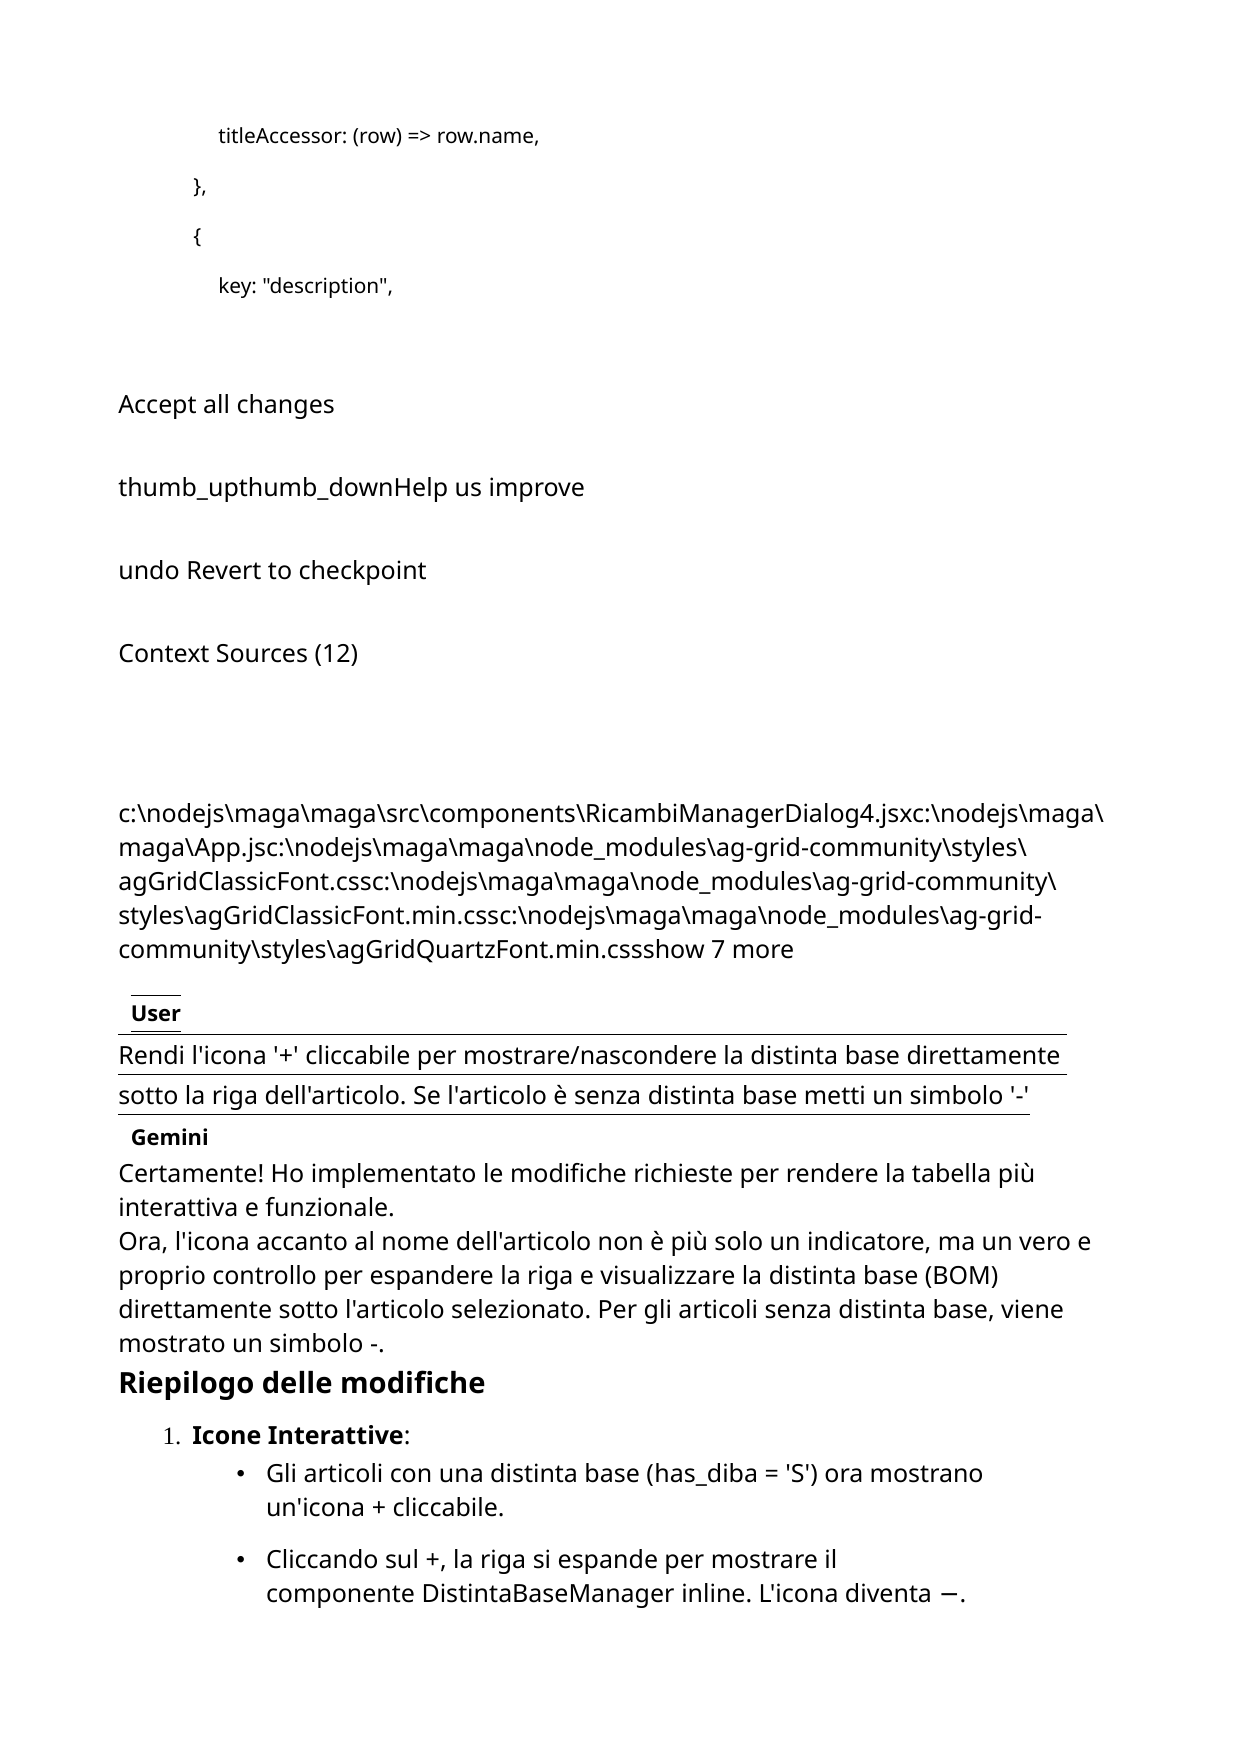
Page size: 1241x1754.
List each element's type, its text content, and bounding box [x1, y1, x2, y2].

text key: "description", [118, 268, 1122, 299]
text Certamente! Ho implementato le modifiche richieste per rendere la tabella più interattiva e funzionale. [118, 1155, 1122, 1223]
subtitle Riepilogo delle modifiche [118, 1363, 1122, 1402]
list Icone Interattive: [162, 1418, 1122, 1452]
list Cliccando sul +, la riga si espande per mostrare il componente DistintaBaseManager inline. L'icona diventa −. [236, 1542, 1122, 1610]
text { [118, 218, 1122, 249]
subtitle User [131, 995, 1122, 1031]
text Ora, l'icona accanto al nome dell'articolo non è più solo un indicatore, ma un vero e proprio controllo per espandere la riga e visualizzare la distinta base (BOM) direttamente sotto l'articolo selezionato. Per gli articoli senza distinta base, viene mostrato un simbolo -. [118, 1223, 1122, 1359]
text undo Revert to checkpoint [118, 553, 1122, 587]
text }, [118, 168, 1122, 199]
text Context Sources (12) [118, 636, 1097, 670]
list Gli articoli con una distinta base (has_diba = 'S') ora mostrano un'icona + cliccabile. [236, 1455, 1122, 1523]
text c:\nodejs\maga\maga\src\components\RicambiManagerDialog4.jsxc:\nodejs\maga\maga\App.jsc:\nodejs\maga\maga\node_modules\ag-grid-community\styles\agGridClassicFont.cssc:\nodejs\maga\maga\node_modules\ag-grid-community\styles\agGridClassicFont.min.cssc:\nodejs\maga\maga\node_modules\ag-grid-community\styles\agGridQuartzFont.min.cssshow 7 more [118, 795, 1122, 966]
text thumb_upthumb_downHelp us improve [118, 470, 1122, 504]
text Rendi l'icona '+' cliccabile per mostrare/nascondere la distinta base direttamente sotto la riga dell'articolo. Se l'articolo è senza distinta base metti un simbolo '-' [118, 1034, 1122, 1114]
text titleAccessor: (row) => row.name, [118, 118, 1122, 149]
text Accept all changes [118, 387, 1122, 421]
subtitle Gemini [131, 1122, 1122, 1152]
